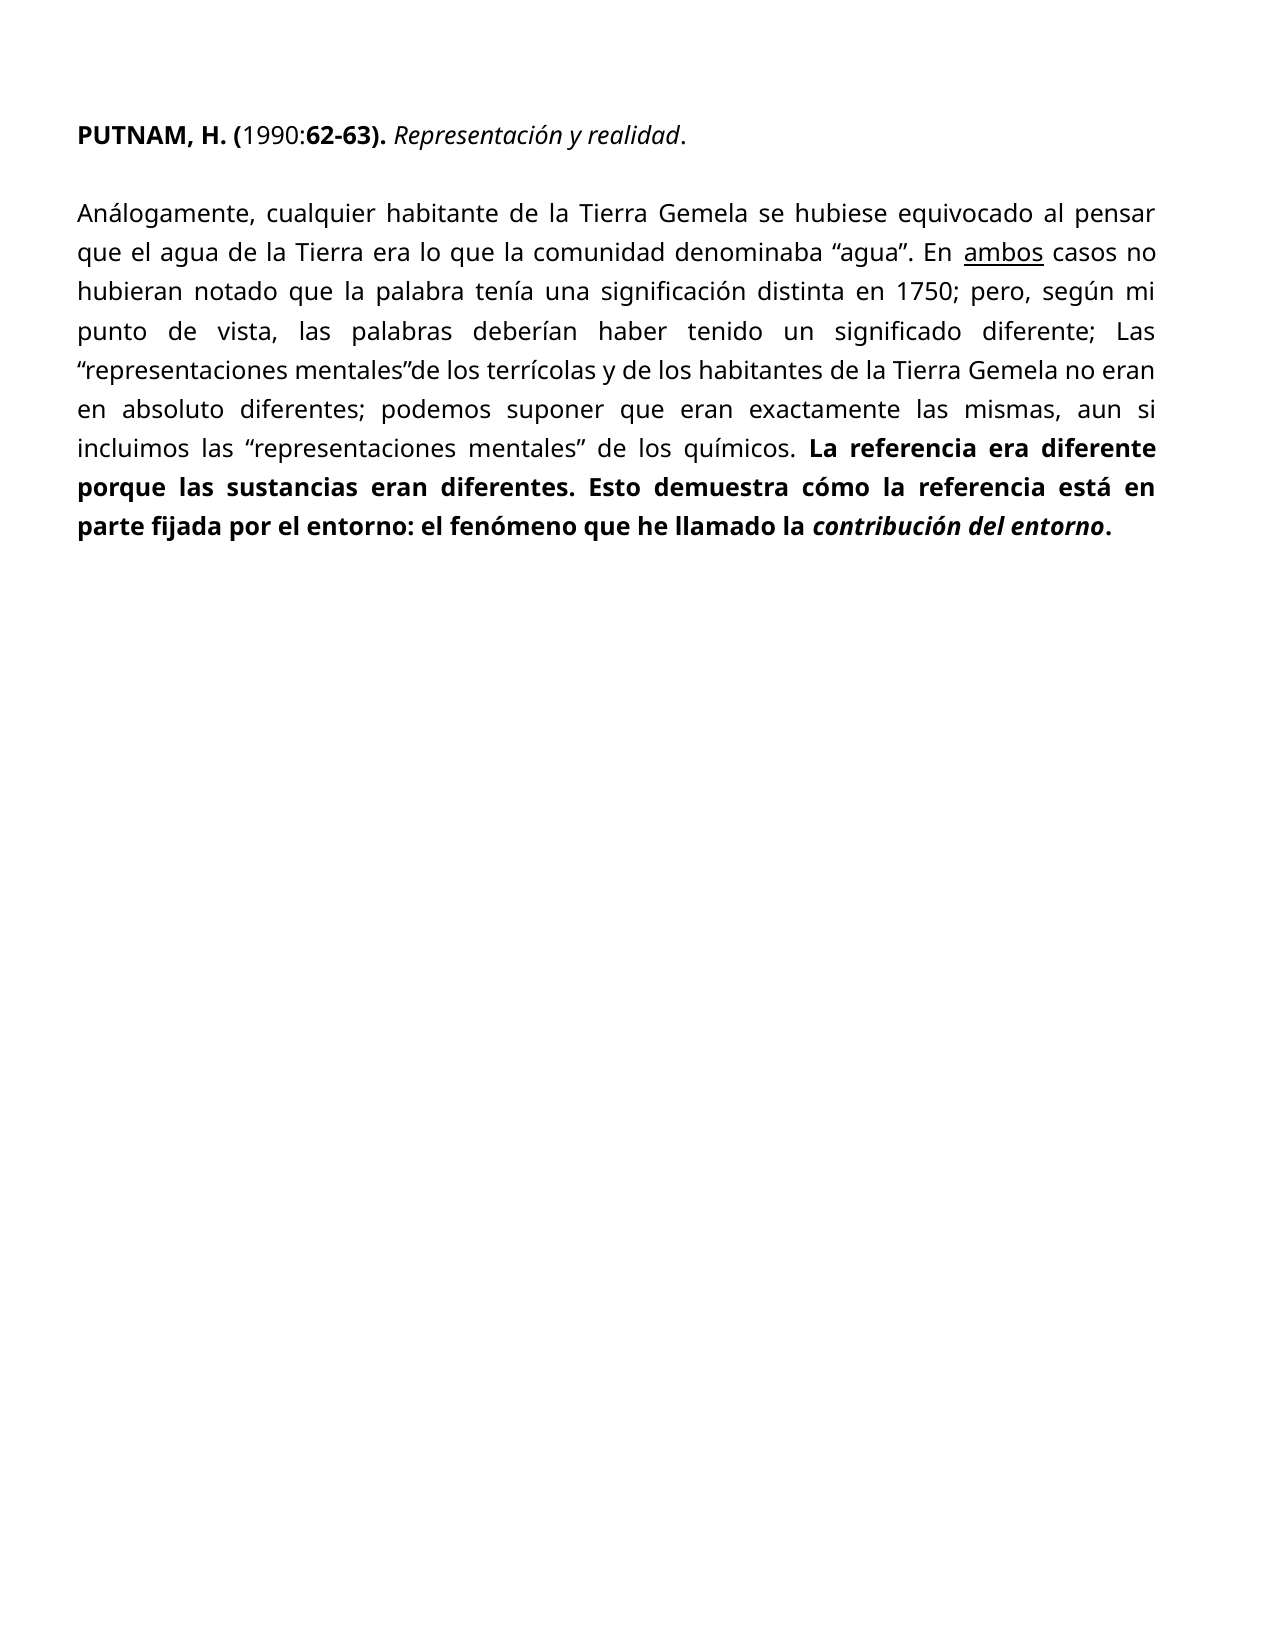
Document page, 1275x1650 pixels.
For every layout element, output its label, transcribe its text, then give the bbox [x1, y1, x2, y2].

text Análogamente, cualquier habitante de la Tierra Gemela se hubiese equivocado al pensar que el agua de la Tierra era lo que la comunidad denominaba “agua”. En ambos casos no hubieran notado que la palabra tenía una significación distinta en 1750; pero, según mi punto de vista, las palabras deberían haber tenido un significado diferente; Las “representaciones mentales”de los terrícolas y de los habitantes de la Tierra Gemela no eran en absoluto diferentes; podemos suponer que eran exactamente las mismas, aun si incluimos las “representaciones mentales” de los químicos. La referencia era diferente porque las sustancias eran diferentes. Esto demuestra cómo la referencia está en parte fijada por el entorno: el fenómeno que he llamado la contribución del entorno. [77, 196, 1157, 543]
text PUTNAM, H. (1990:62-63). Representación y realidad. [77, 117, 1157, 151]
